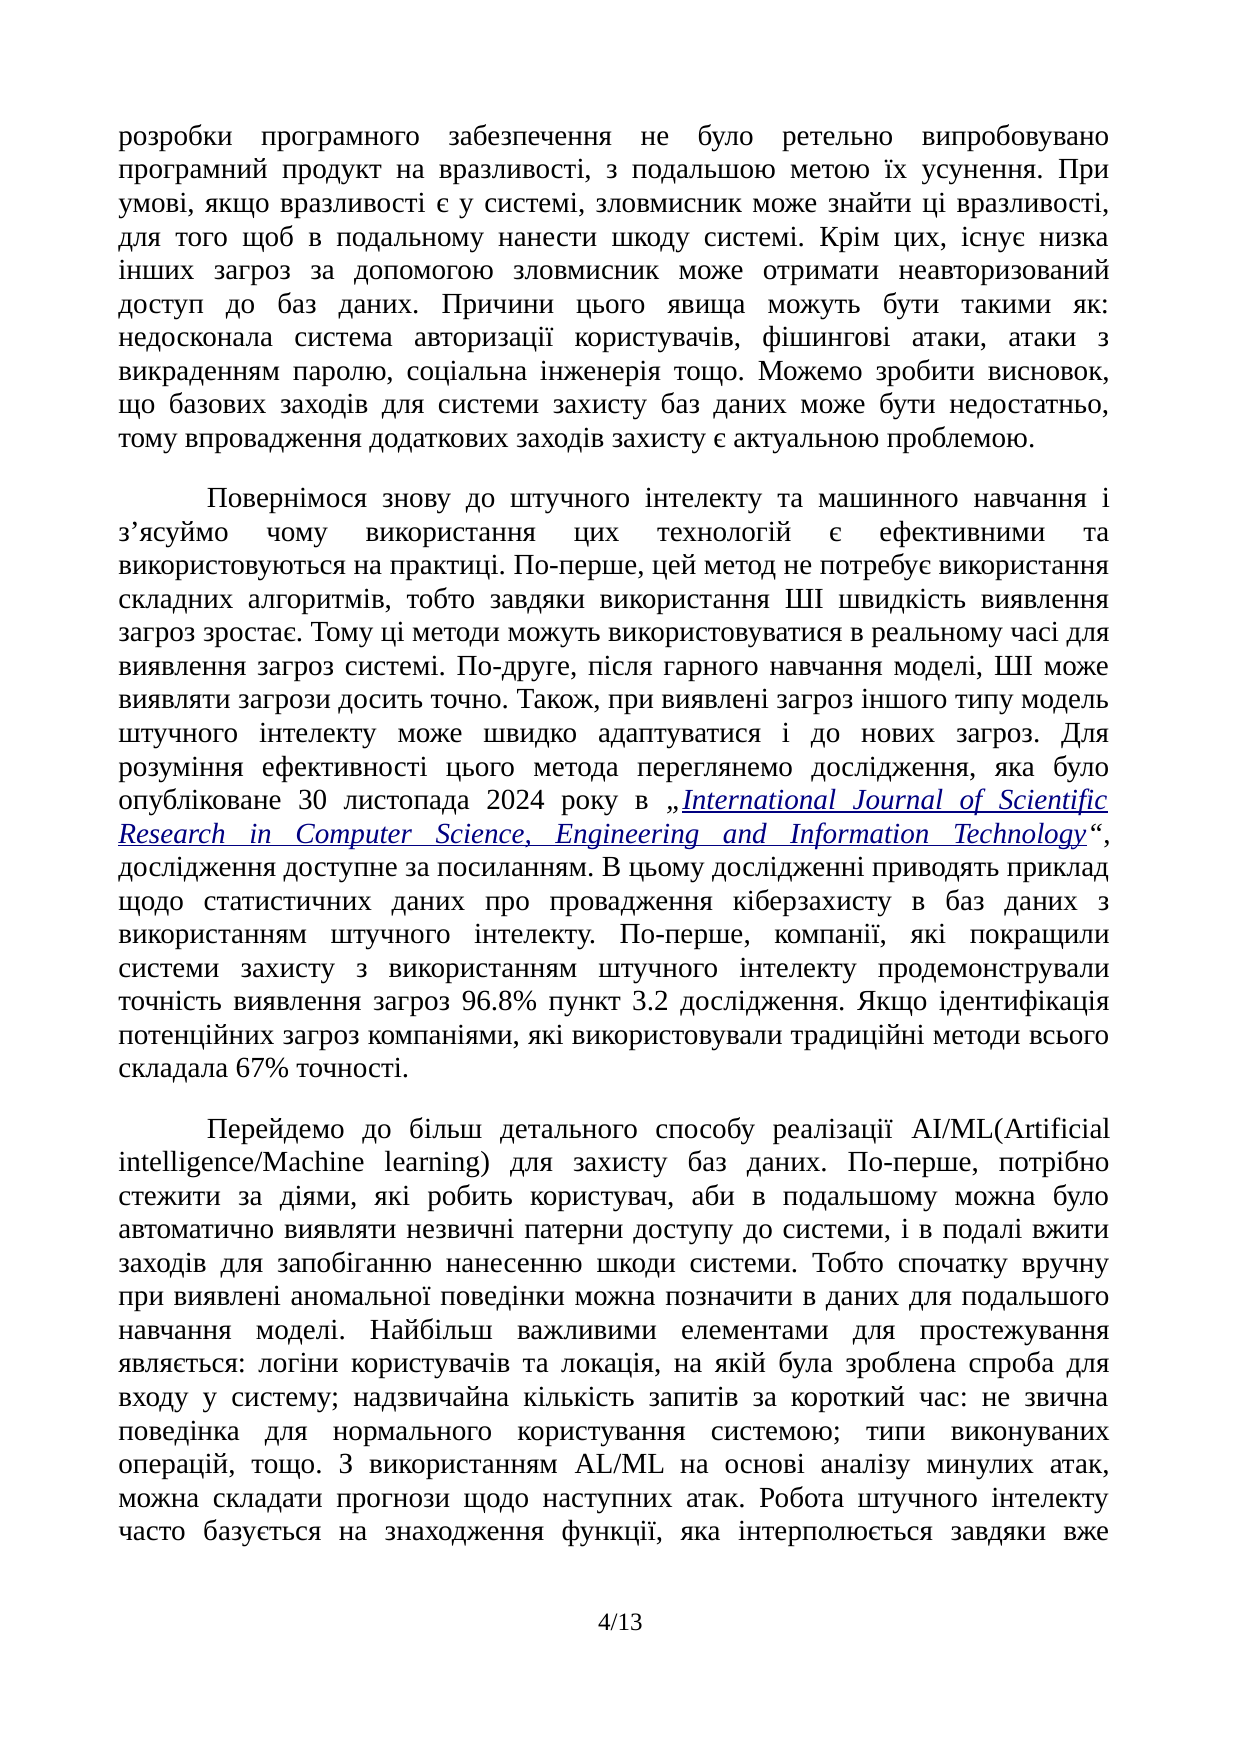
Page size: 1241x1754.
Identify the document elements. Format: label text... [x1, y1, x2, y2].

text Перейдемо до більш детального способу реалізації AI/ML(Artificial intelligence/Machine learning) для захисту баз даних. По-перше, потрібно стежити за діями, які робить користувач, аби в подальшому можна було автоматично виявляти незвичні патерни доступу до системи, і в подалі вжити заходів для запобіганню нанесенню шкоди системи. Тобто спочатку вручну при виявлені аномальної поведінки можна позначити в даних для подальшого навчання моделі. Найбільш важливими елементами для простежування являється: логіни користувачів та локація, на якій була зроблена спроба для входу у систему; надзвичайна кількість запитів за короткий час: не звична поведінка для нормального користування системою; типи виконуваних операцій, тощо. З використанням AL/ML на основі аналізу минулих атак, можна складати прогнози щодо наступних атак. Робота штучного інтелекту часто базується на знаходження функції, яка інтерполюється завдяки вже [118, 1111, 1110, 1547]
text Повернімося знову до штучного інтелекту та машинного навчання і з’ясуймо чому використання цих технологій є ефективними та використовуються на практиці. По-перше, цей метод не потребує використання складних алгоритмів, тобто завдяки використання ШІ швидкість виявлення загроз зростає. Тому ці методи можуть використовуватися в реальному часі для виявлення загроз системі. По-друге, після гарного навчання моделі, ШІ може виявляти загрози досить точно. Також, при виявлені загроз іншого типу модель штучного інтелекту може швидко адаптуватися і до нових загроз. Для розуміння ефективності цього метода переглянемо дослідження, яка було опубліковане 30 листопада 2024 року в „International Journal of Scientific Research in Computer Science, Engineering and Information Technology“, дослідження доступне за посиланням. В цьому дослідженні приводять приклад щодо статистичних даних про провадження кіберзахисту в баз даних з використанням штучного інтелекту. По-перше, компанії, які покращили системи захисту з використанням штучного інтелекту продемонстрували точність виявлення загроз 96.8% пункт 3.2 дослідження. Якщо ідентифікація потенційних загроз компаніями, які використовували традиційні методи всього складала 67% точності. [118, 480, 1110, 1084]
text розробки програмного забезпечення не було ретельно випробовувано програмний продукт на вразливості, з подальшою метою їх усунення. При умові, якщо вразливості є у системі, зловмисник може знайти ці вразливості, для того щоб в подальному нанести шкоду системі. Крім цих, існує низка інших загроз за допомогою зловмисник може отримати неавторизований доступ до баз даних. Причини цього явища можуть бути такими як: недосконала система авторизації користувачів, фішингові атаки, атаки з викраденням паролю, соціальна інженерія тощо. Можемо зробити висновок, що базових заходів для системи захисту баз даних може бути недостатньо, тому впровадження додаткових заходів захисту є актуальною проблемою. [118, 118, 1110, 453]
